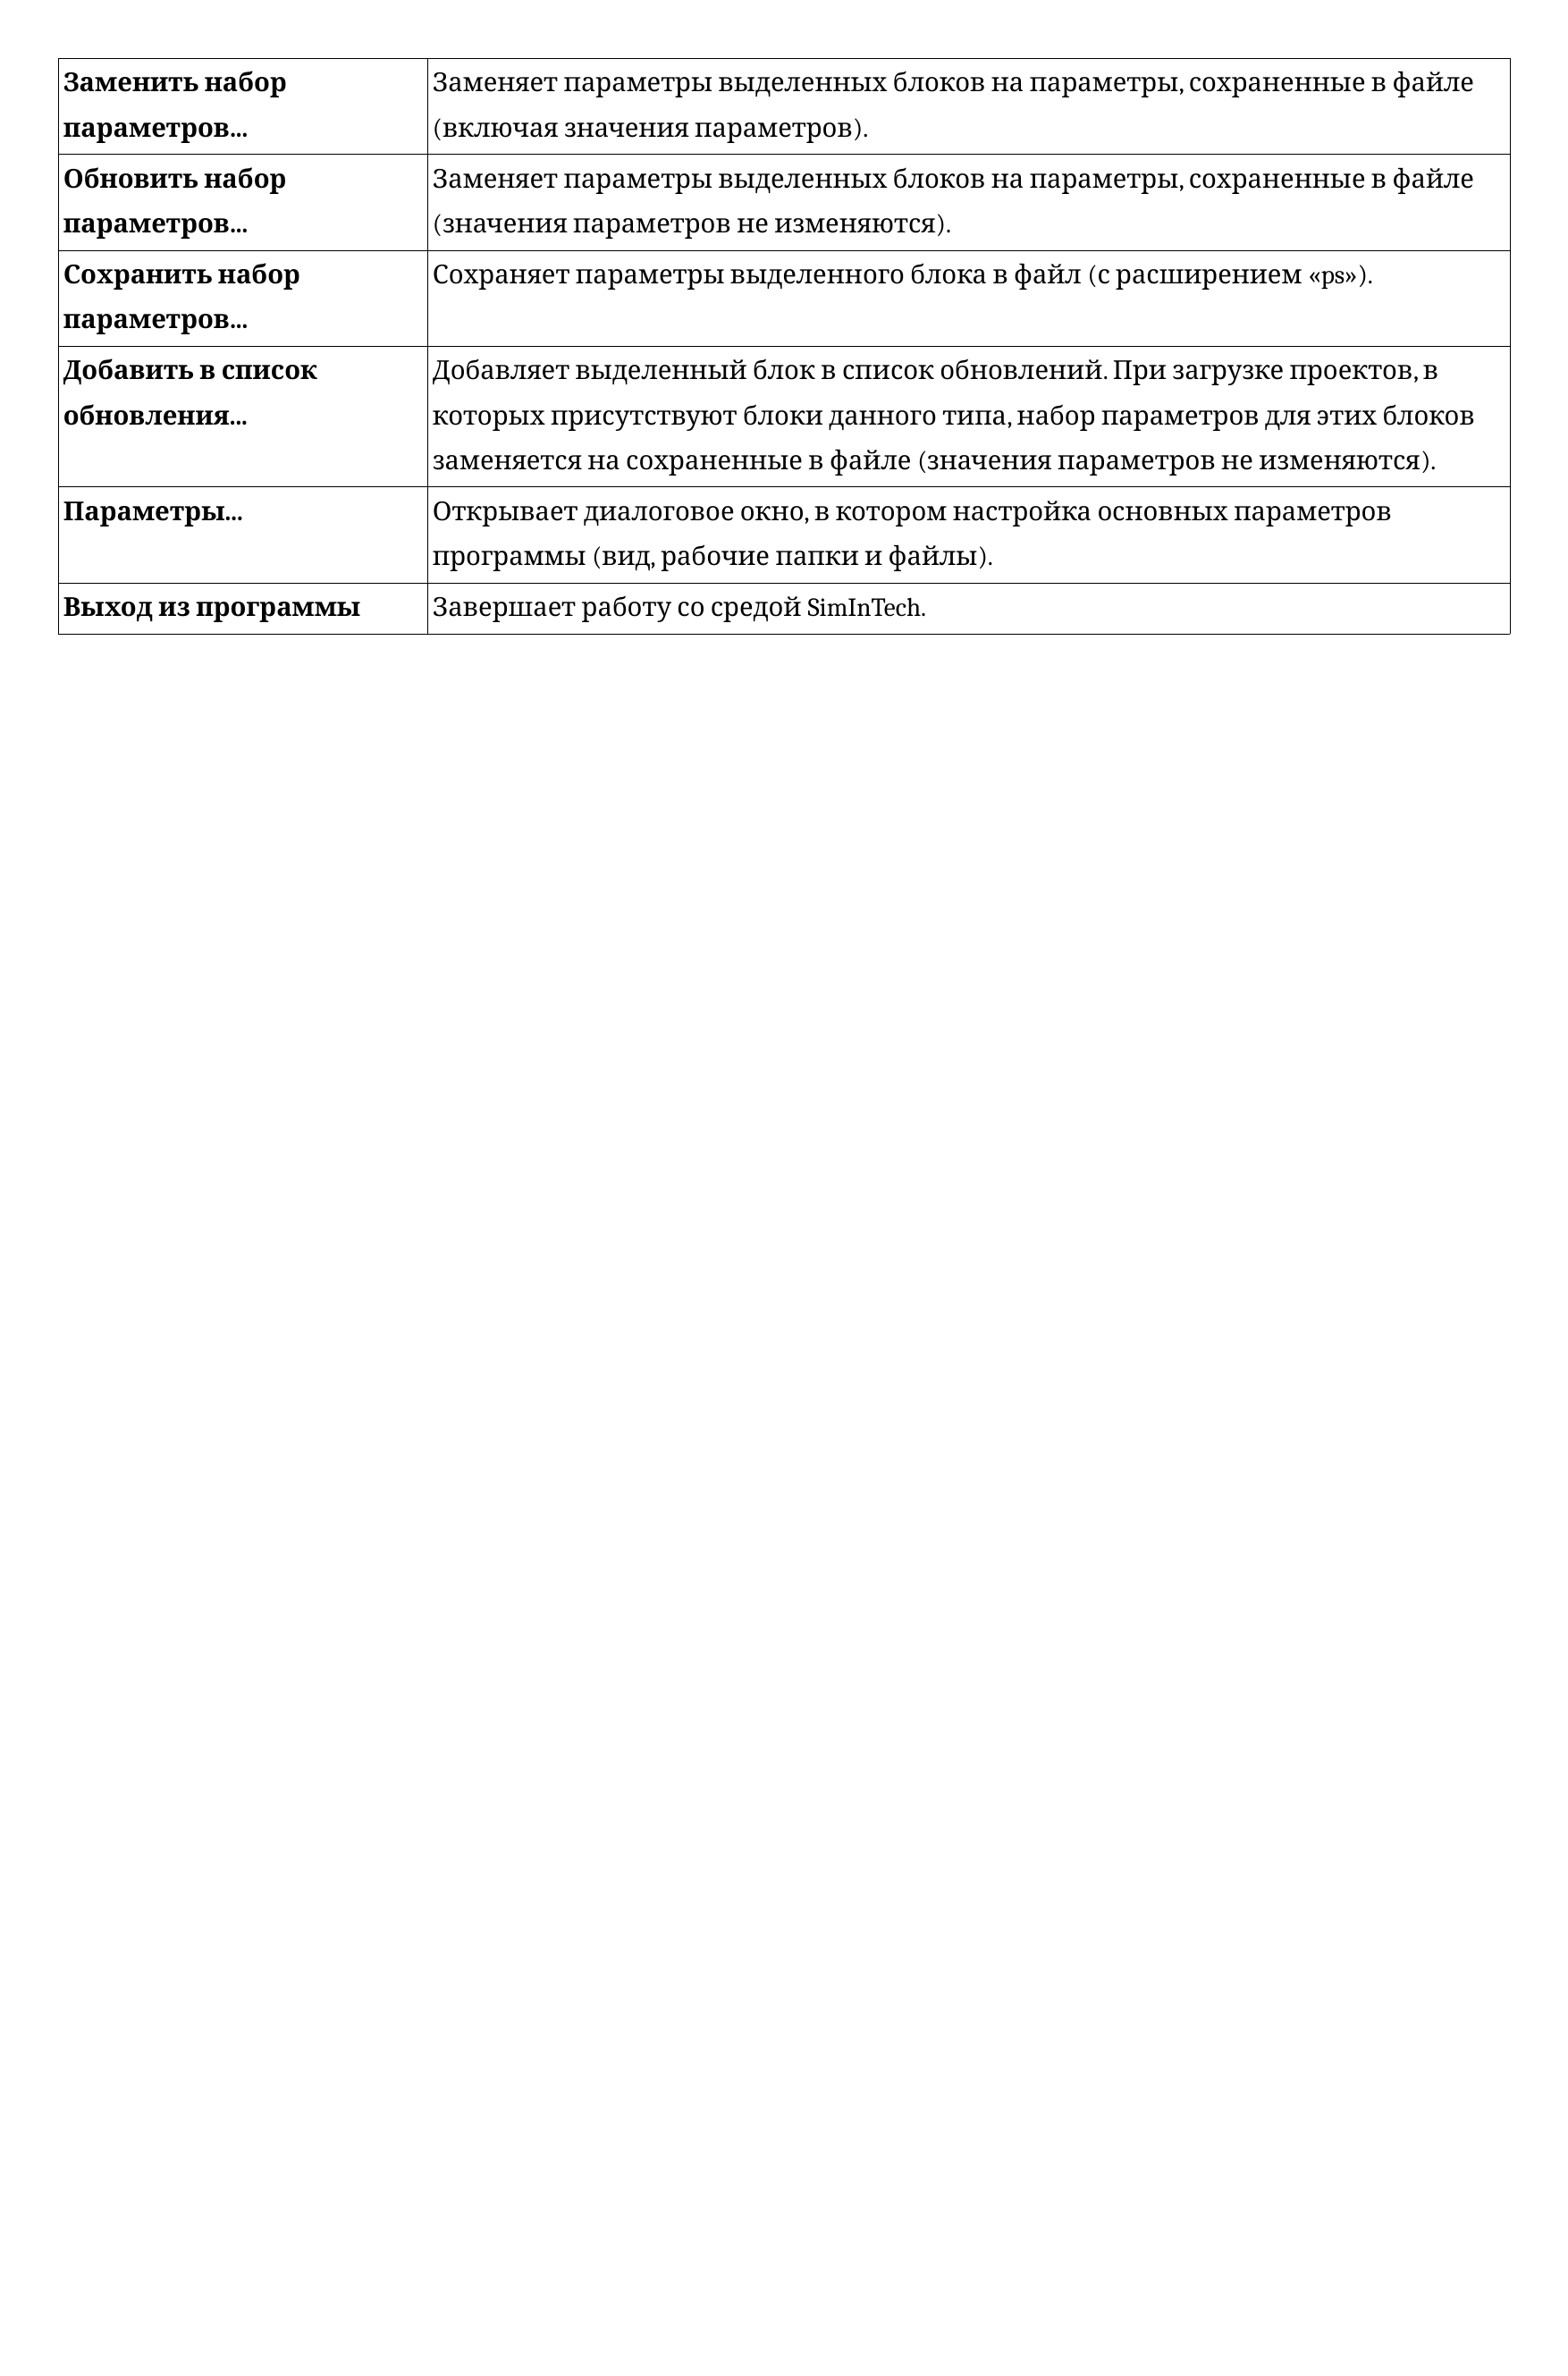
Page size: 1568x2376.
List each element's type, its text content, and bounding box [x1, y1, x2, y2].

table_cell Выход из программы [59, 584, 427, 634]
table_cell Открывает диалоговое окно, в котором настройка основных параметров программы (вид, рабочие папки и файлы). [428, 487, 1510, 583]
table_cell Добавить в список обновления... [59, 347, 427, 486]
table_cell Сохраняет параметры выделенного блока в файл (с расширением «ps»). [428, 251, 1510, 346]
table_cell Добавляет выделенный блок в список обновлений. При загрузке проектов, в которых присутствуют блоки данного типа, набор параметров для этих блоков заменяется на сохраненные в файле (значения параметров не изменяются). [428, 347, 1510, 486]
table_cell Заменить набор параметров... [59, 59, 427, 154]
table_cell Заменяет параметры выделенных блоков на параметры, сохраненные в файле (включая значения параметров). [428, 59, 1510, 154]
table_cell Параметры... [59, 487, 427, 583]
table_cell Обновить набор параметров... [59, 155, 427, 249]
table_cell Завершает работу со средой SimInTech. [428, 584, 1510, 634]
table_cell Заменяет параметры выделенных блоков на параметры, сохраненные в файле (значения параметров не изменяются). [428, 155, 1510, 249]
table_cell Сохранить набор параметров... [59, 251, 427, 346]
table_cell [53, 53, 1515, 679]
